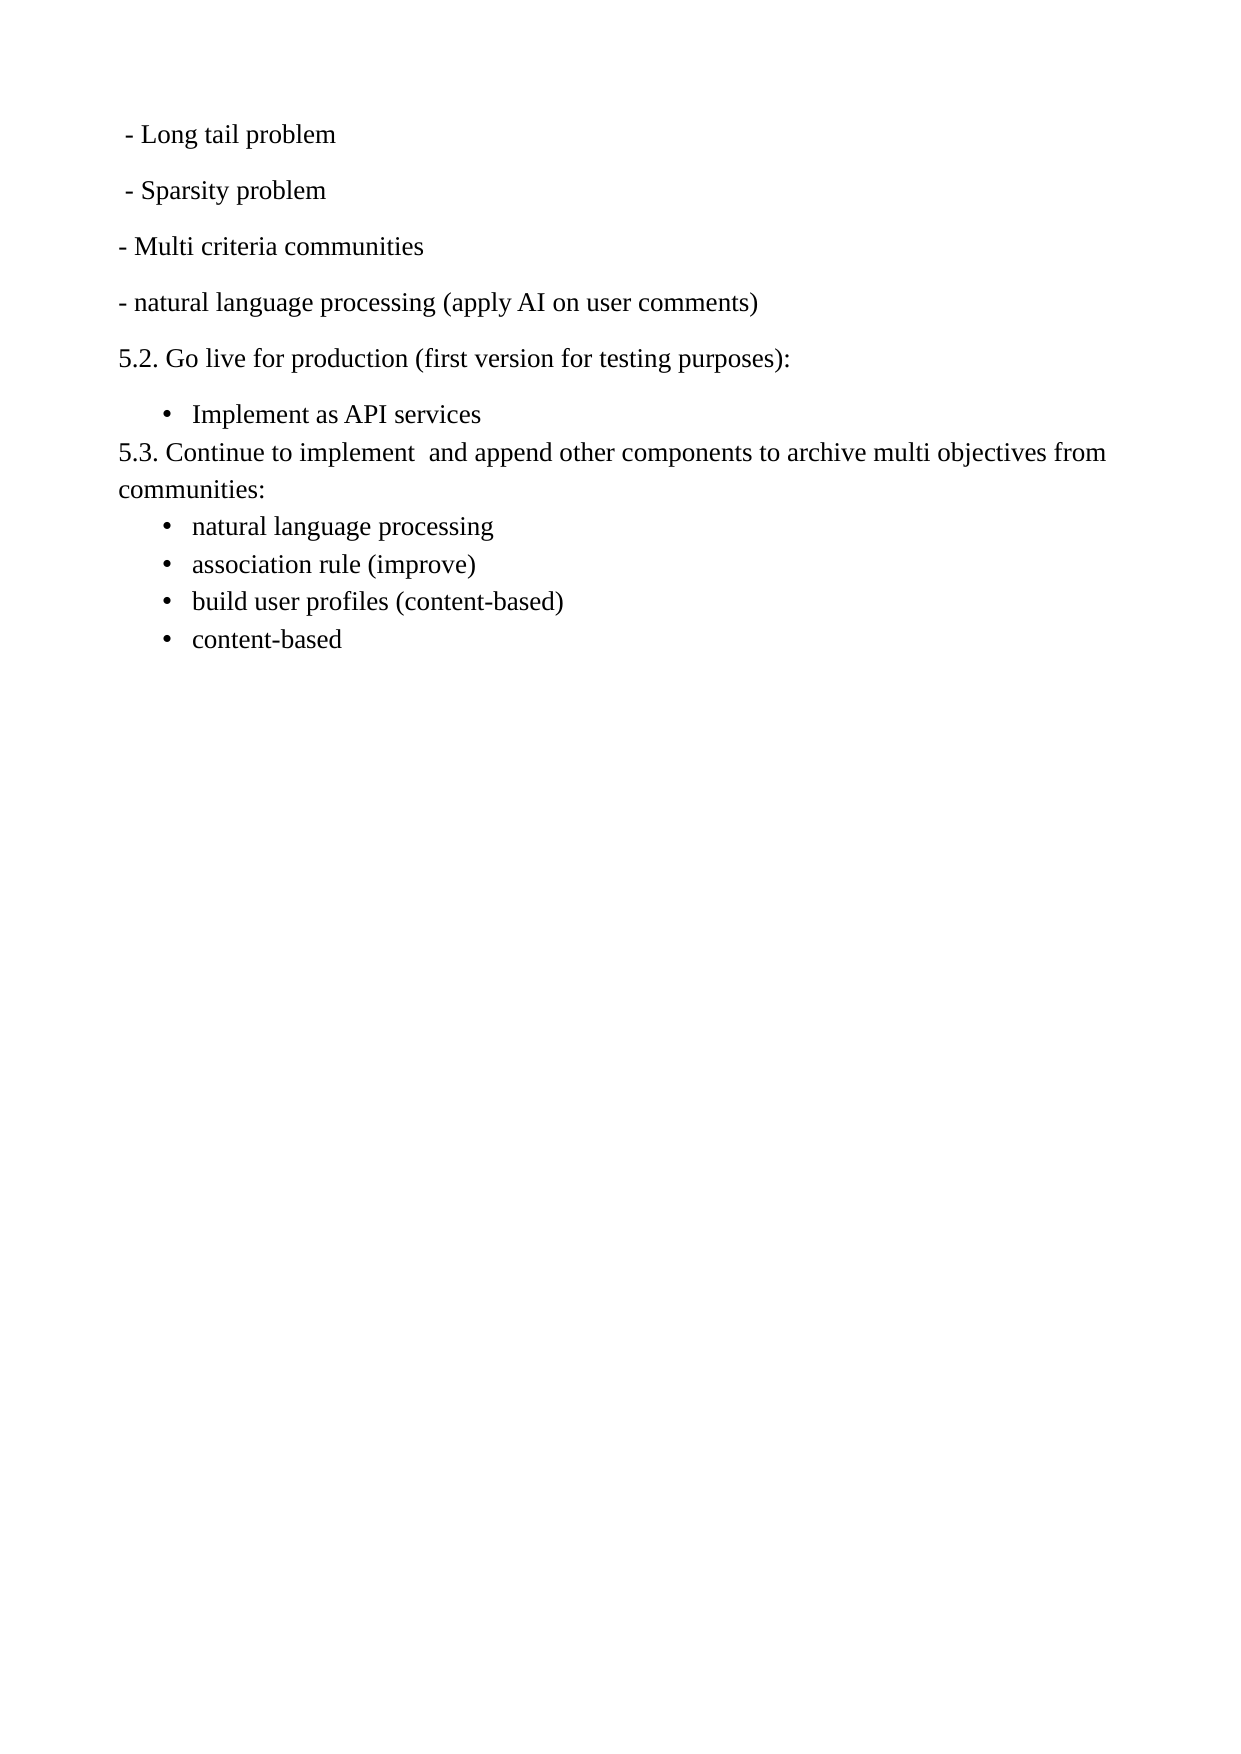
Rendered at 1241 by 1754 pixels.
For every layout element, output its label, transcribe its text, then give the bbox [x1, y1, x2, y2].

list association rule (improve) [162, 548, 1122, 579]
list natural language processing [162, 510, 1122, 542]
text - natural language processing (apply AI on user comments) [118, 286, 1122, 317]
list content-based [162, 623, 1122, 654]
text 5.3. Continue to implement and append other components to archive multi objectives from communities: [118, 436, 1122, 504]
text - Long tail problem [118, 118, 1122, 149]
text - Sparsity problem [118, 174, 1122, 205]
list Implement as API services [162, 398, 1122, 429]
list build user profiles (content-based) [162, 585, 1122, 617]
text 5.2. Go live for production (first version for testing purposes): [118, 342, 1122, 373]
text - Multi criteria communities [118, 230, 1122, 261]
